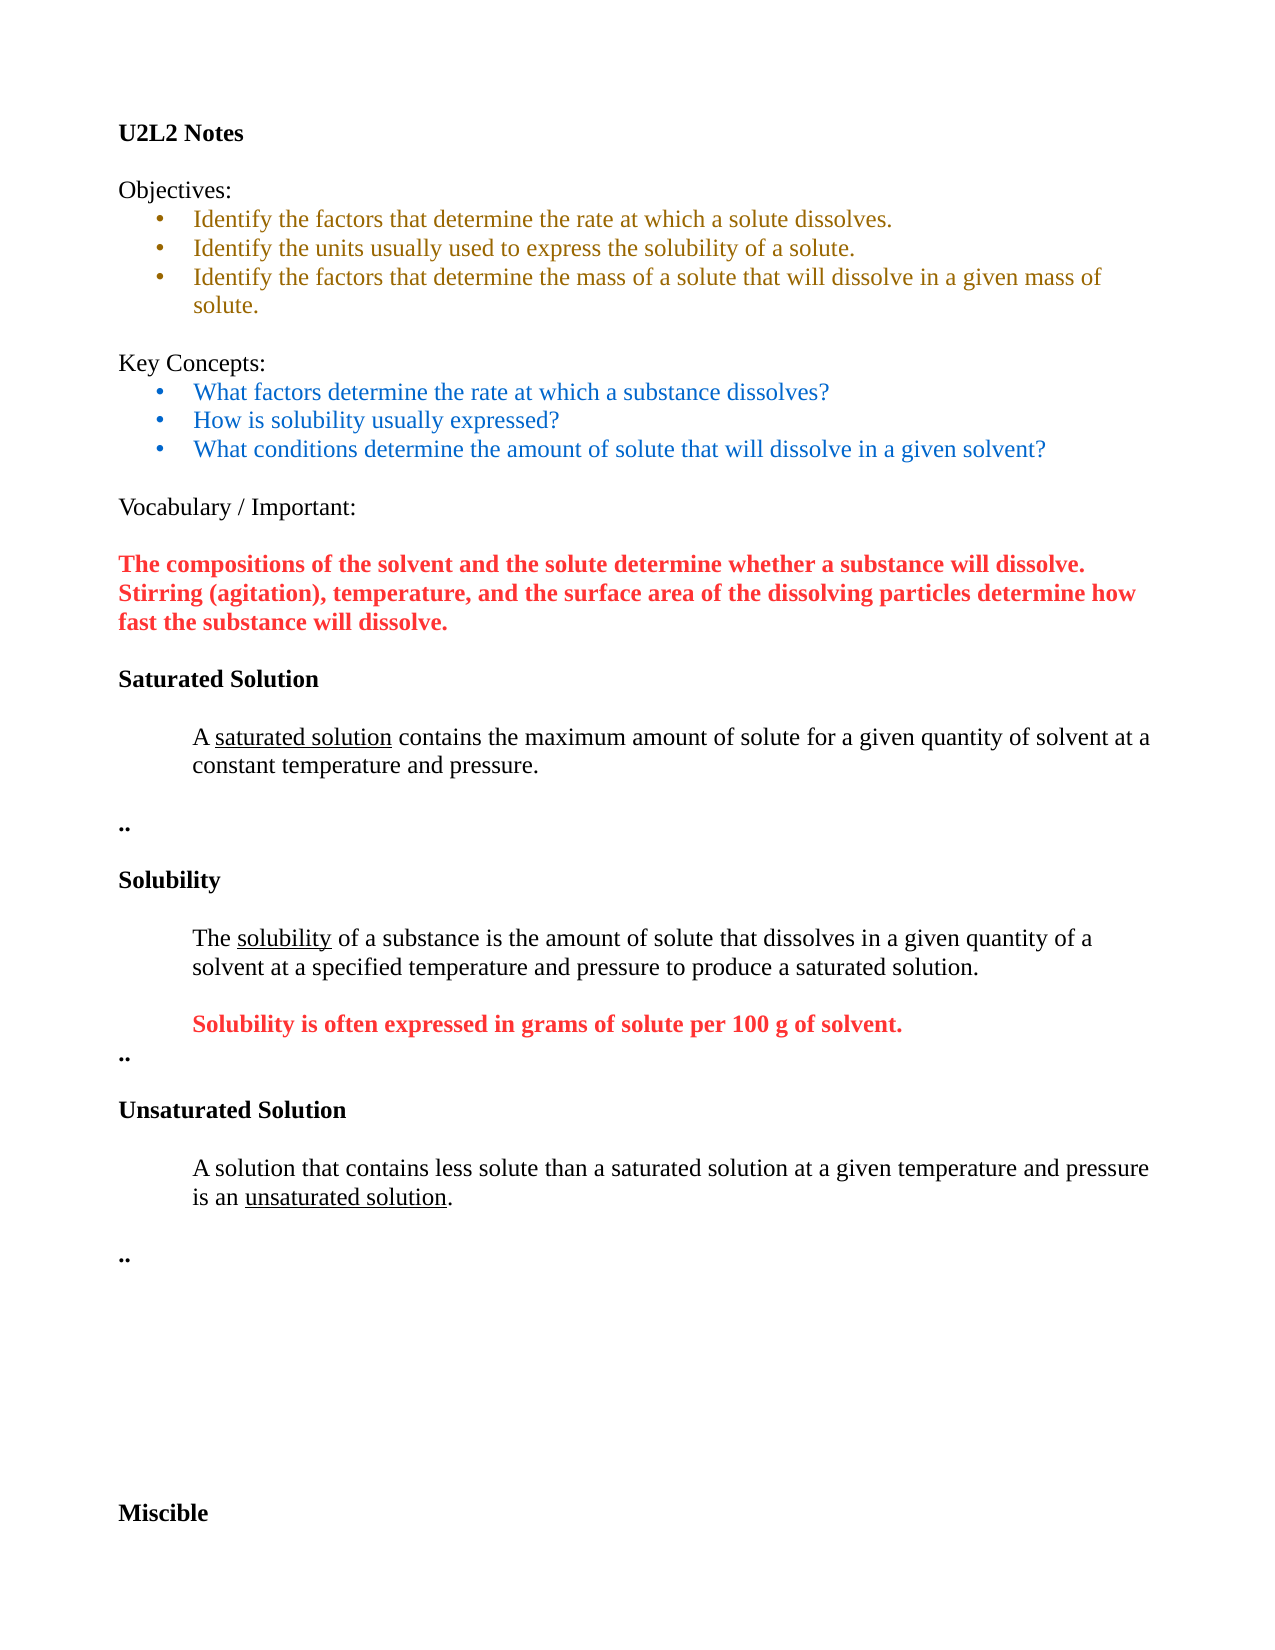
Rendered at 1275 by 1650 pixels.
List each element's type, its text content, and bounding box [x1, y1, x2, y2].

list How is solubility usually expressed? [156, 406, 1157, 434]
text Vocabulary / Important: [118, 492, 1157, 521]
text The compositions of the solvent and the solute determine whether a substance will dissolve. Stirring (agitation), temperature, and the surface area of the dissolving particles determine how fast the substance will dissolve. [118, 549, 1157, 636]
text Miscible [118, 1498, 1157, 1527]
text Objectives: [118, 176, 1157, 204]
text Saturated Solution [118, 664, 1157, 693]
text Unsaturated Solution [118, 1096, 1157, 1124]
text .. [118, 808, 1157, 837]
list What conditions determine the amount of solute that will dissolve in a given solvent? [156, 434, 1157, 463]
list Identify the units usually used to express the solubility of a solute. [156, 233, 1157, 262]
text A solution that contains less solute than a saturated solution at a given temperature and pressure is an unsaturated solution. [118, 1153, 1157, 1211]
text Key Concepts: [118, 348, 1157, 377]
text The solubility of a substance is the amount of solute that dissolves in a given quantity of a solvent at a specified temperature and pressure to produce a saturated solution. [118, 923, 1157, 981]
list What factors determine the rate at which a substance dissolves? [156, 377, 1157, 406]
text A saturated solution contains the maximum amount of solute for a given quantity of solvent at a constant temperature and pressure. [118, 722, 1157, 779]
text U2L2 Notes [118, 118, 1157, 147]
list Identify the factors that determine the mass of a solute that will dissolve in a given mass of solute. [156, 262, 1157, 319]
list Identify the factors that determine the rate at which a solute dissolves. [156, 204, 1157, 233]
text Solubility is often expressed in grams of solute per 100 g of solvent. [118, 1009, 1157, 1038]
text .. [118, 1038, 1157, 1067]
text .. [118, 1239, 1157, 1268]
text Solubility [118, 866, 1157, 894]
